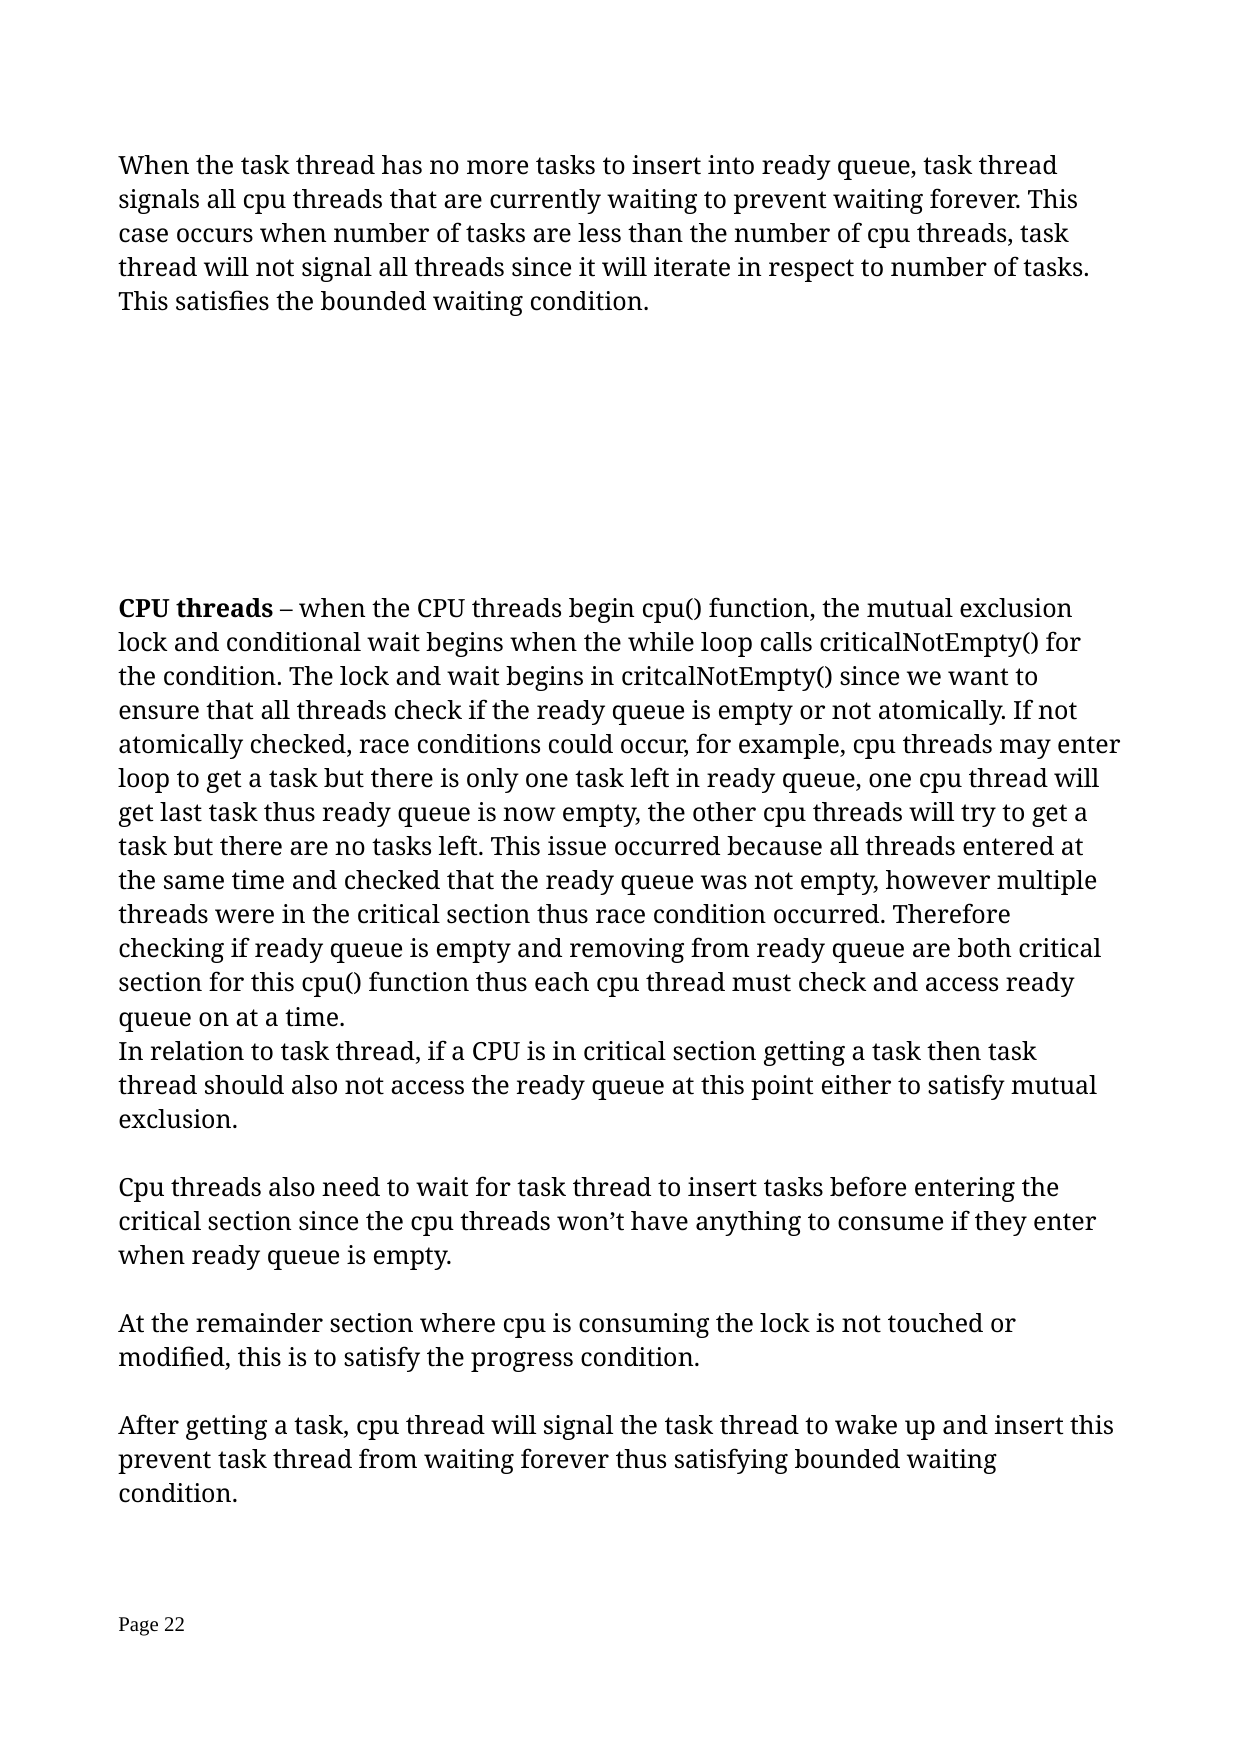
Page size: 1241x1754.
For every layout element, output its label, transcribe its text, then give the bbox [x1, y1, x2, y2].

text CPU threads – when the CPU threads begin cpu() function, the mutual exclusion lock and conditional wait begins when the while loop calls criticalNotEmpty() for the condition. The lock and wait begins in critcalNotEmpty() since we want to ensure that all threads check if the ready queue is empty or not atomically. If not atomically checked, race conditions could occur, for example, cpu threads may enter loop to get a task but there is only one task left in ready queue, one cpu thread will get last task thus ready queue is now empty, the other cpu threads will try to get a task but there are no tasks left. This issue occurred because all threads entered at the same time and checked that the ready queue was not empty, however multiple threads were in the critical section thus race condition occurred. Therefore checking if ready queue is empty and removing from ready queue are both critical section for this cpu() function thus each cpu thread must check and access ready queue on at a time. [118, 590, 1122, 1033]
text After getting a task, cpu thread will signal the task thread to wake up and insert this prevent task thread from waiting forever thus satisfying bounded waiting condition. [118, 1408, 1122, 1510]
text In relation to task thread, if a CPU is in critical section getting a task then task thread should also not access the ready queue at this point either to satisfy mutual exclusion. [118, 1033, 1122, 1135]
text When the task thread has no more tasks to insert into ready queue, task thread signals all cpu threads that are currently waiting to prevent waiting forever. This case occurs when number of tasks are less than the number of cpu threads, task thread will not signal all threads since it will iterate in respect to number of tasks. This satisfies the bounded waiting condition. [118, 148, 1122, 318]
text Cpu threads also need to wait for task thread to insert tasks before entering the critical section since the cpu threads won’t have anything to consume if they enter when ready queue is empty. [118, 1169, 1122, 1272]
text At the remainder section where cpu is consuming the lock is not touched or modified, this is to satisfy the progress condition. [118, 1306, 1122, 1374]
